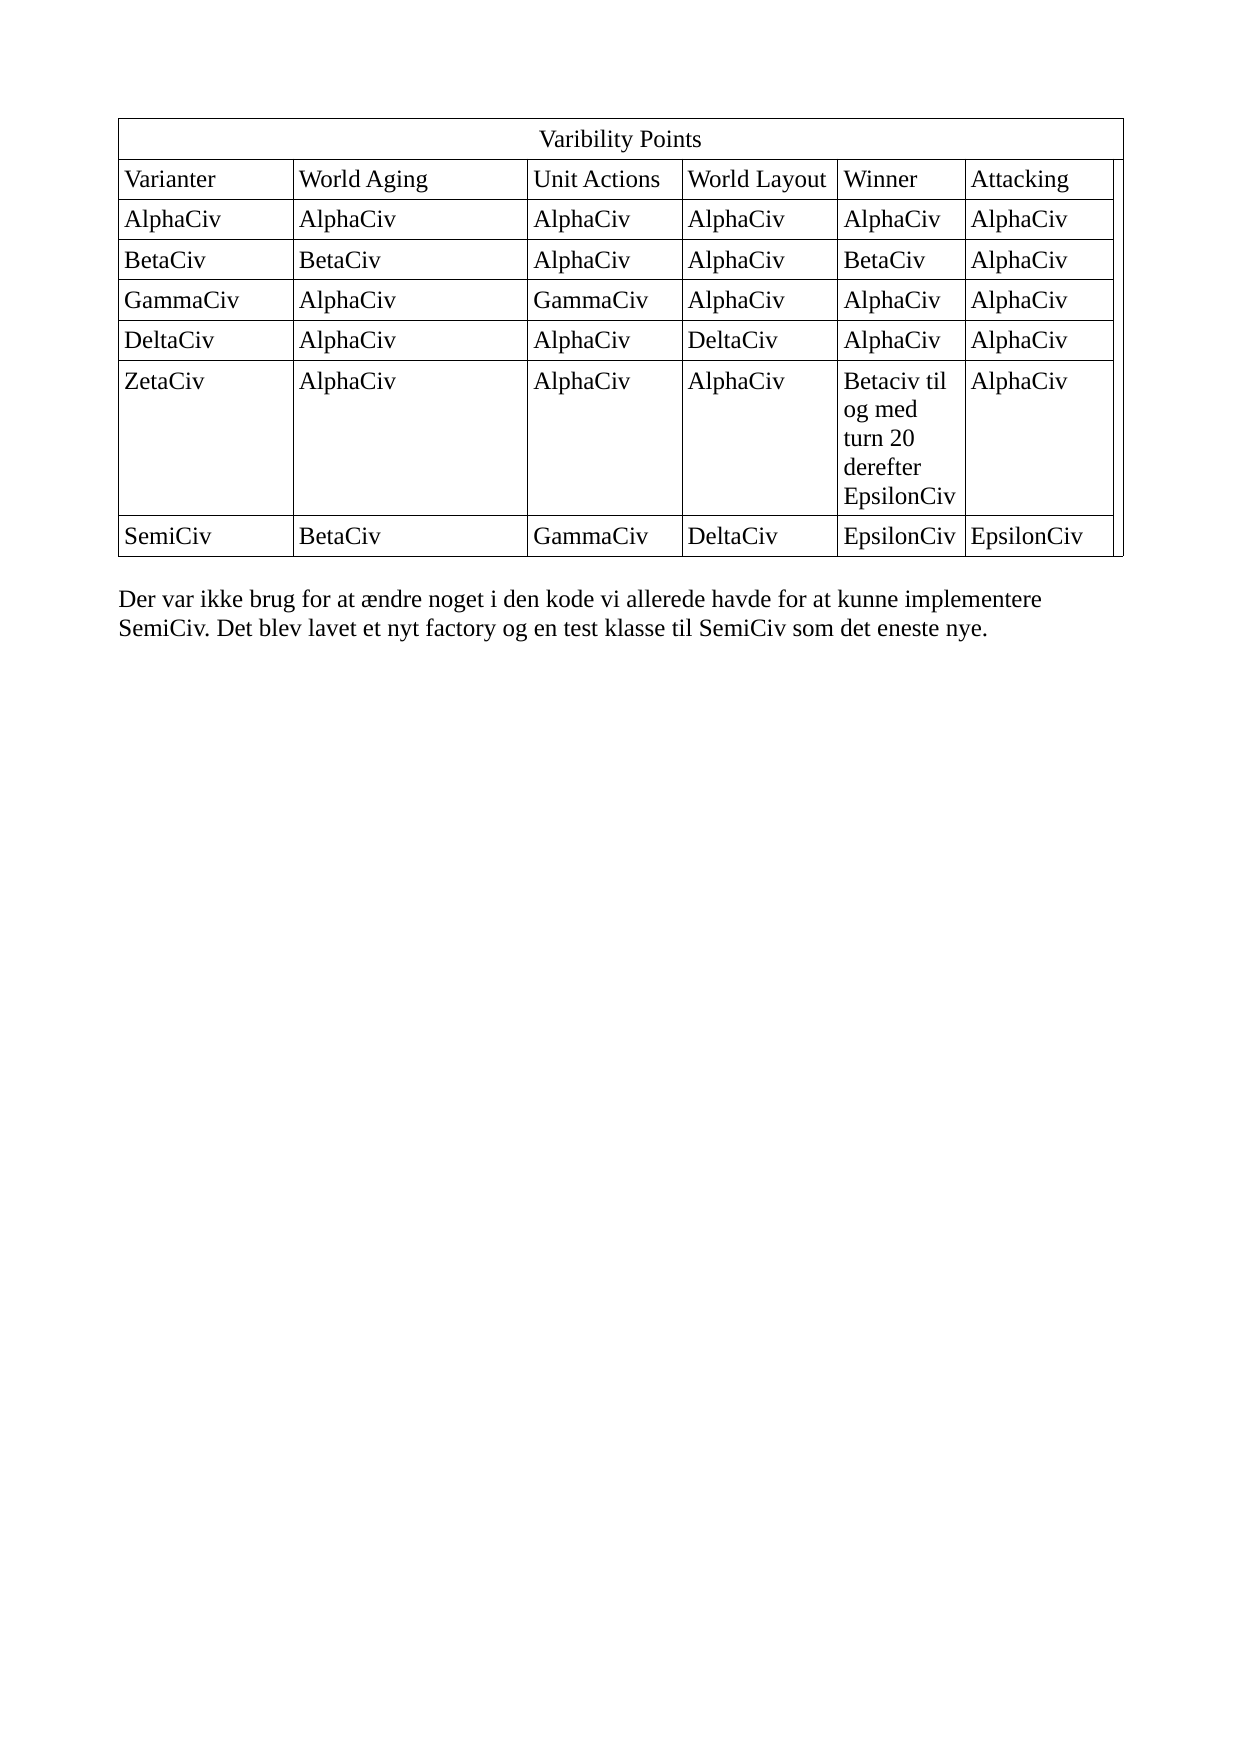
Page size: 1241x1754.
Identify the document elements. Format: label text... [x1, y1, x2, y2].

table_cell BetaCiv [294, 240, 527, 279]
table_cell Attacking [966, 160, 1113, 199]
table_cell AlphaCiv [528, 361, 682, 515]
table_cell AlphaCiv [294, 361, 527, 515]
table_cell Unit Actions [528, 160, 682, 199]
table_cell EpsilonCiv [966, 516, 1113, 556]
table_cell AlphaCiv [528, 321, 682, 360]
table_cell AlphaCiv [683, 361, 837, 515]
text SemiCiv. Det blev lavet et nyt factory og en test klasse til SemiCiv som det eneste nye. [118, 613, 1122, 642]
table_cell AlphaCiv [838, 200, 965, 239]
table_cell AlphaCiv [683, 280, 837, 320]
table_cell Betaciv til og med turn 20 derefter EpsilonCiv [838, 361, 965, 515]
text Der var ikke brug for at ændre noget i den kode vi allerede havde for at kunne implementere [118, 584, 1122, 613]
table_cell AlphaCiv [966, 321, 1113, 360]
table_cell AlphaCiv [966, 361, 1113, 515]
table_cell AlphaCiv [119, 200, 293, 239]
table_cell GammaCiv [528, 280, 682, 320]
table_cell AlphaCiv [683, 200, 837, 239]
table_cell AlphaCiv [966, 280, 1113, 320]
table_cell AlphaCiv [528, 200, 682, 239]
table_cell AlphaCiv [838, 280, 965, 320]
table_cell SemiCiv [119, 516, 293, 556]
table_cell BetaCiv [838, 240, 965, 279]
table_cell DeltaCiv [683, 516, 837, 556]
table_cell BetaCiv [119, 240, 293, 279]
table_header Varibility Points [119, 119, 1123, 158]
table_cell ZetaCiv [119, 361, 293, 515]
table_cell AlphaCiv [528, 240, 682, 279]
table_cell AlphaCiv [966, 240, 1113, 279]
table_cell DeltaCiv [119, 321, 293, 360]
table_cell Varianter [119, 160, 293, 199]
table_cell AlphaCiv [294, 200, 527, 239]
table_cell Winner [838, 160, 965, 199]
table_cell AlphaCiv [966, 200, 1113, 239]
table_cell [1114, 160, 1123, 556]
table_cell GammaCiv [119, 280, 293, 320]
table_cell EpsilonCiv [838, 516, 965, 556]
table_cell DeltaCiv [683, 321, 837, 360]
table_cell AlphaCiv [683, 240, 837, 279]
table_cell AlphaCiv [294, 280, 527, 320]
table_cell AlphaCiv [294, 321, 527, 360]
table_cell World Layout [683, 160, 837, 199]
table_cell AlphaCiv [838, 321, 965, 360]
table_cell GammaCiv [528, 516, 682, 556]
table_cell World Aging [294, 160, 527, 199]
table_cell BetaCiv [294, 516, 527, 556]
